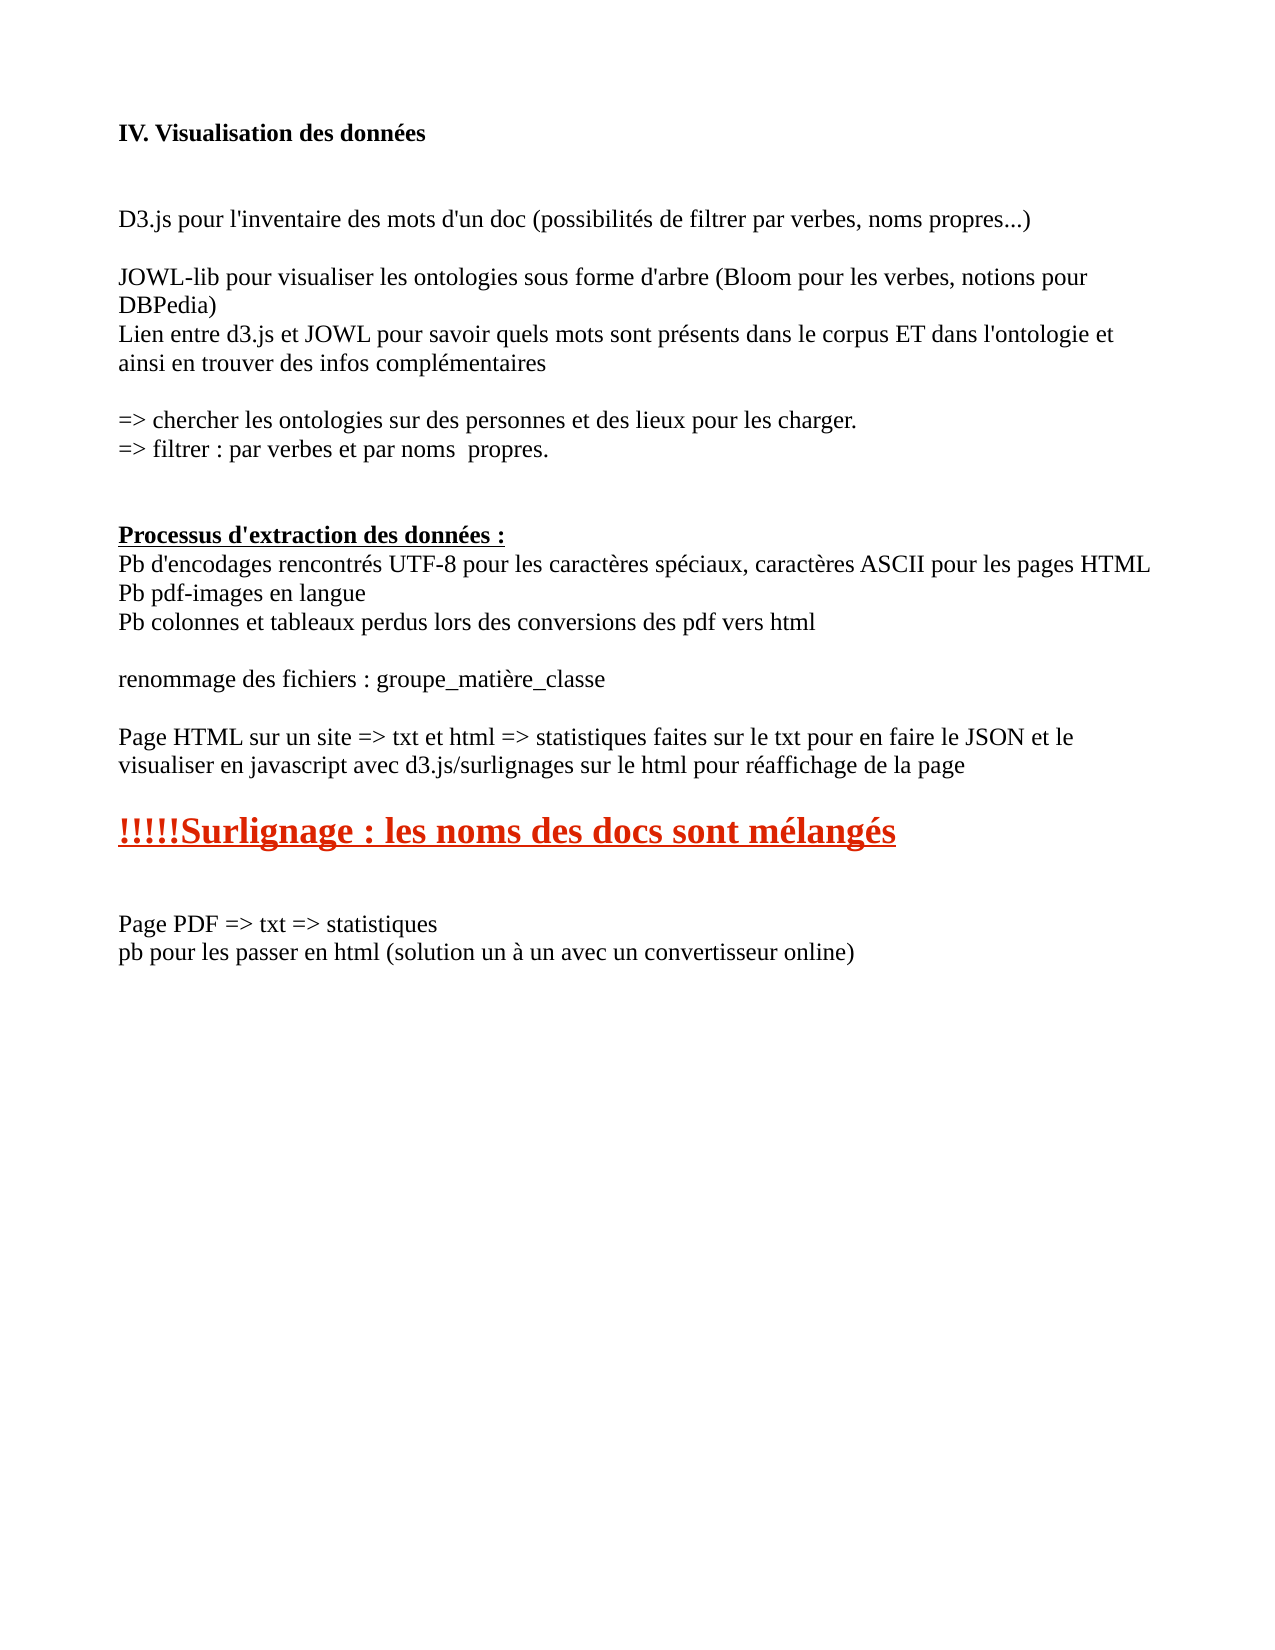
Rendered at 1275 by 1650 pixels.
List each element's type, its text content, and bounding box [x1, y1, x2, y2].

text IV. Visualisation des données [118, 118, 1157, 147]
text Pb colonnes et tableaux perdus lors des conversions des pdf vers html [118, 607, 1157, 636]
text => filtrer : par verbes et par noms propres. [118, 434, 1157, 463]
text Page HTML sur un site => txt et html => statistiques faites sur le txt pour en faire le JSON et le visualiser en javascript avec d3.js/surlignages sur le html pour réaffichage de la page [118, 722, 1157, 779]
text Lien entre d3.js et JOWL pour savoir quels mots sont présents dans le corpus ET dans l'ontologie et ainsi en trouver des infos complémentaires [118, 319, 1157, 377]
text D3.js pour l'inventaire des mots d'un doc (possibilités de filtrer par verbes, noms propres...) [118, 204, 1157, 233]
text Pb pdf-images en langue [118, 578, 1157, 607]
text Page PDF => txt => statistiques [118, 909, 1157, 937]
text Processus d'extraction des données : [118, 521, 1157, 549]
text !!!!!Surlignage : les noms des docs sont mélangés [118, 808, 1157, 851]
text Pb d'encodages rencontrés UTF-8 pour les caractères spéciaux, caractères ASCII pour les pages HTML [118, 549, 1157, 578]
text renommage des fichiers : groupe_matière_classe [118, 664, 1157, 693]
text pb pour les passer en html (solution un à un avec un convertisseur online) [118, 937, 1157, 966]
text => chercher les ontologies sur des personnes et des lieux pour les charger. [118, 406, 1157, 434]
text JOWL-lib pour visualiser les ontologies sous forme d'arbre (Bloom pour les verbes, notions pour DBPedia) [118, 262, 1157, 319]
